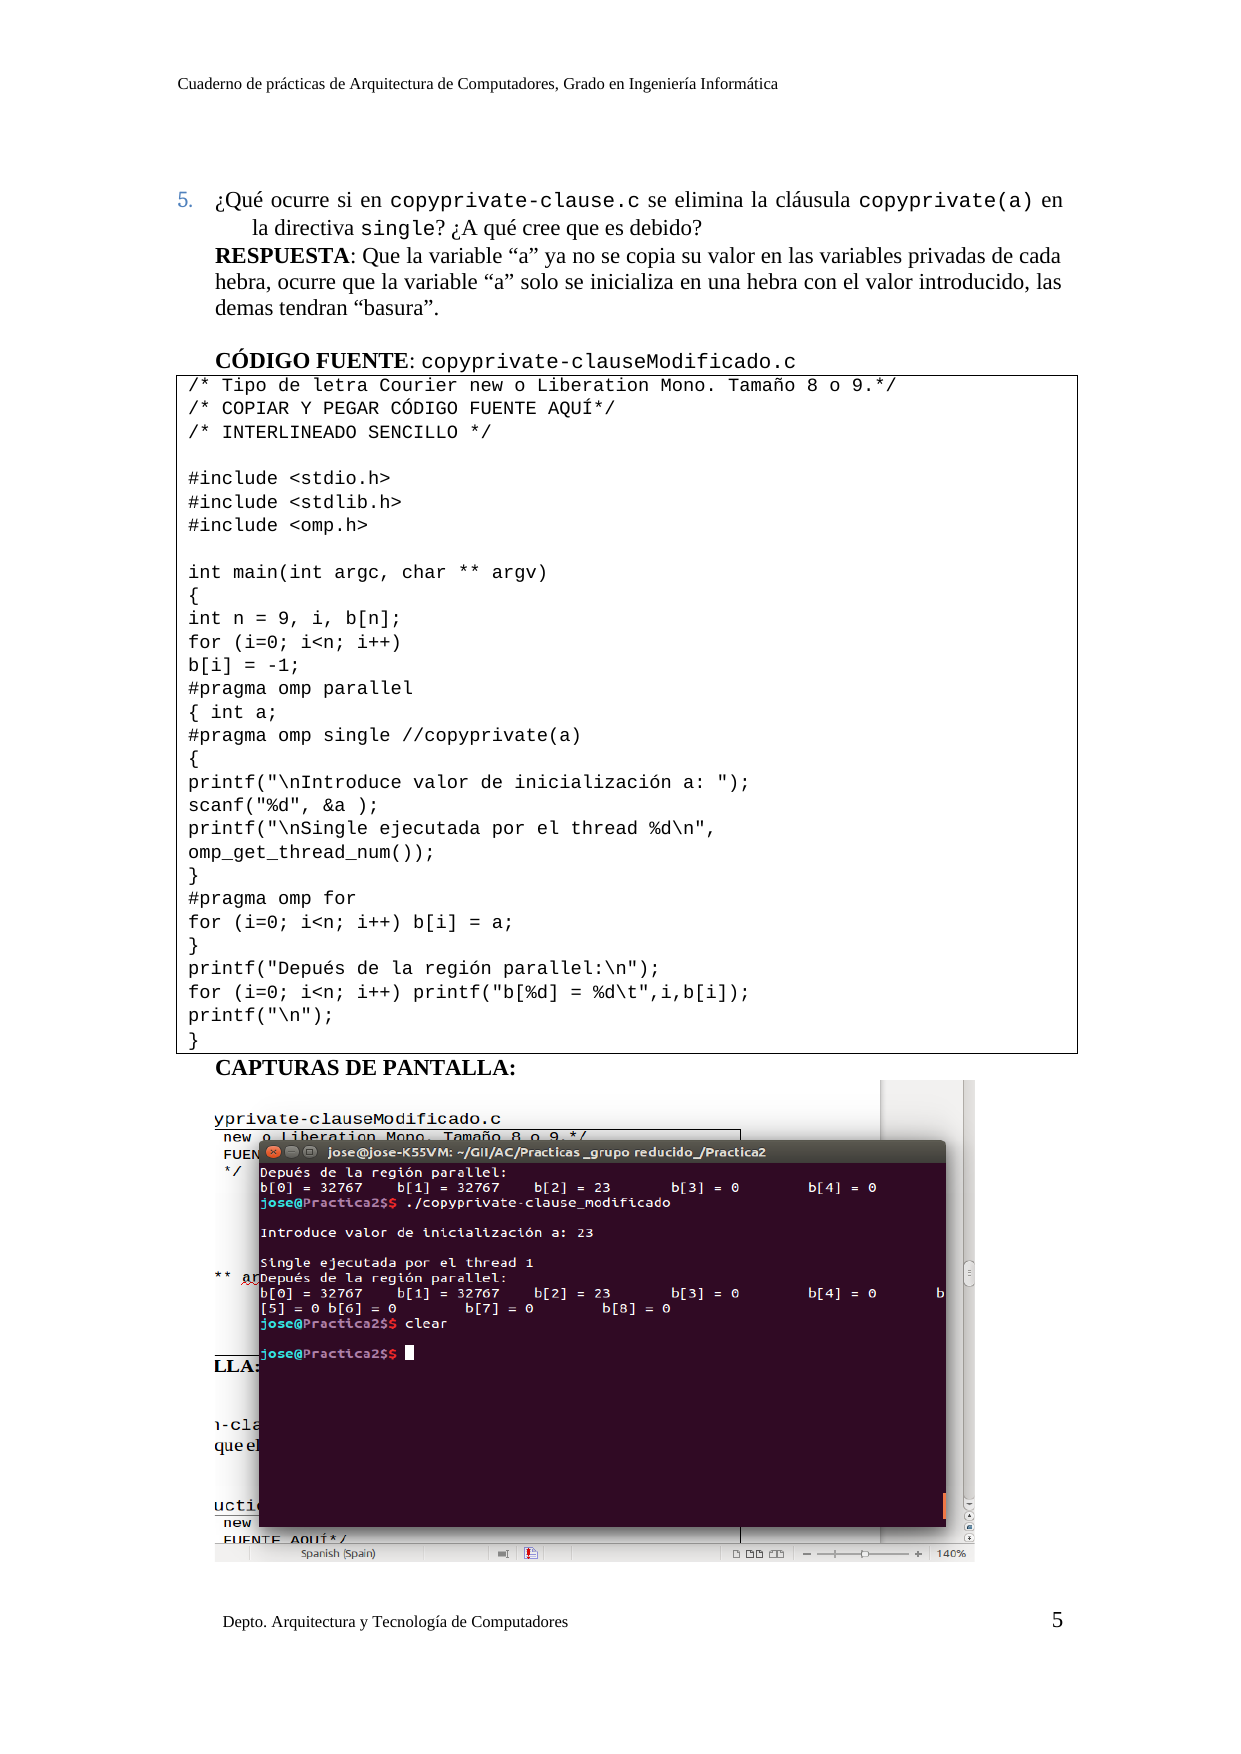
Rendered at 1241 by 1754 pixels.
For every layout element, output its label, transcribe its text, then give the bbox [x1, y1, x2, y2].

text CAPTURAS DE PANTALLA: [215, 1054, 1063, 1080]
table_header /* Tipo de letra Courier new o Liberation Mono. Tamaño 8 o 9.*/ /* COPIAR Y PEGAR CÓDIGO FUENTE AQUÍ*/ /* INTERLINEADO SENCILLO */ #include <stdio.h> #include <stdlib.h> #include <omp.h> int main(int argc, char ** argv) { int n = 9, i, b[n]; for (i=0; i<n; i++) b[i] = -1; #pragma omp parallel { int a; #pragma omp single //copyprivate(a) { printf("\nIntroduce valor de inicialización a: "); scanf("%d", &a ); printf("\nSingle ejecutada por el thread %d\n", omp_get_thread_num()); } #pragma omp for for (i=0; i<n; i++) b[i] = a; } printf("Depués de la región parallel:\n"); for (i=0; i<n; i++) printf("b[%d] = %d\t",i,b[i]); printf("\n"); } [177, 376, 1077, 1053]
text RESPUESTA: Que la variable “a” ya no se copia su valor en las variables privadas de cada hebra, ocurre que la variable “a” solo se inicializa en una hebra con el valor introducido, las demas tendran “basura”. [215, 242, 1063, 321]
list ¿Qué ocurre si en copyprivate-clause.c se elimina la cláusula copyprivate(a) en la directiva single? ¿A qué cree que es debido? [177, 187, 1063, 242]
text CÓDIGO FUENTE: copyprivate-clauseModificado.c [215, 347, 1063, 375]
